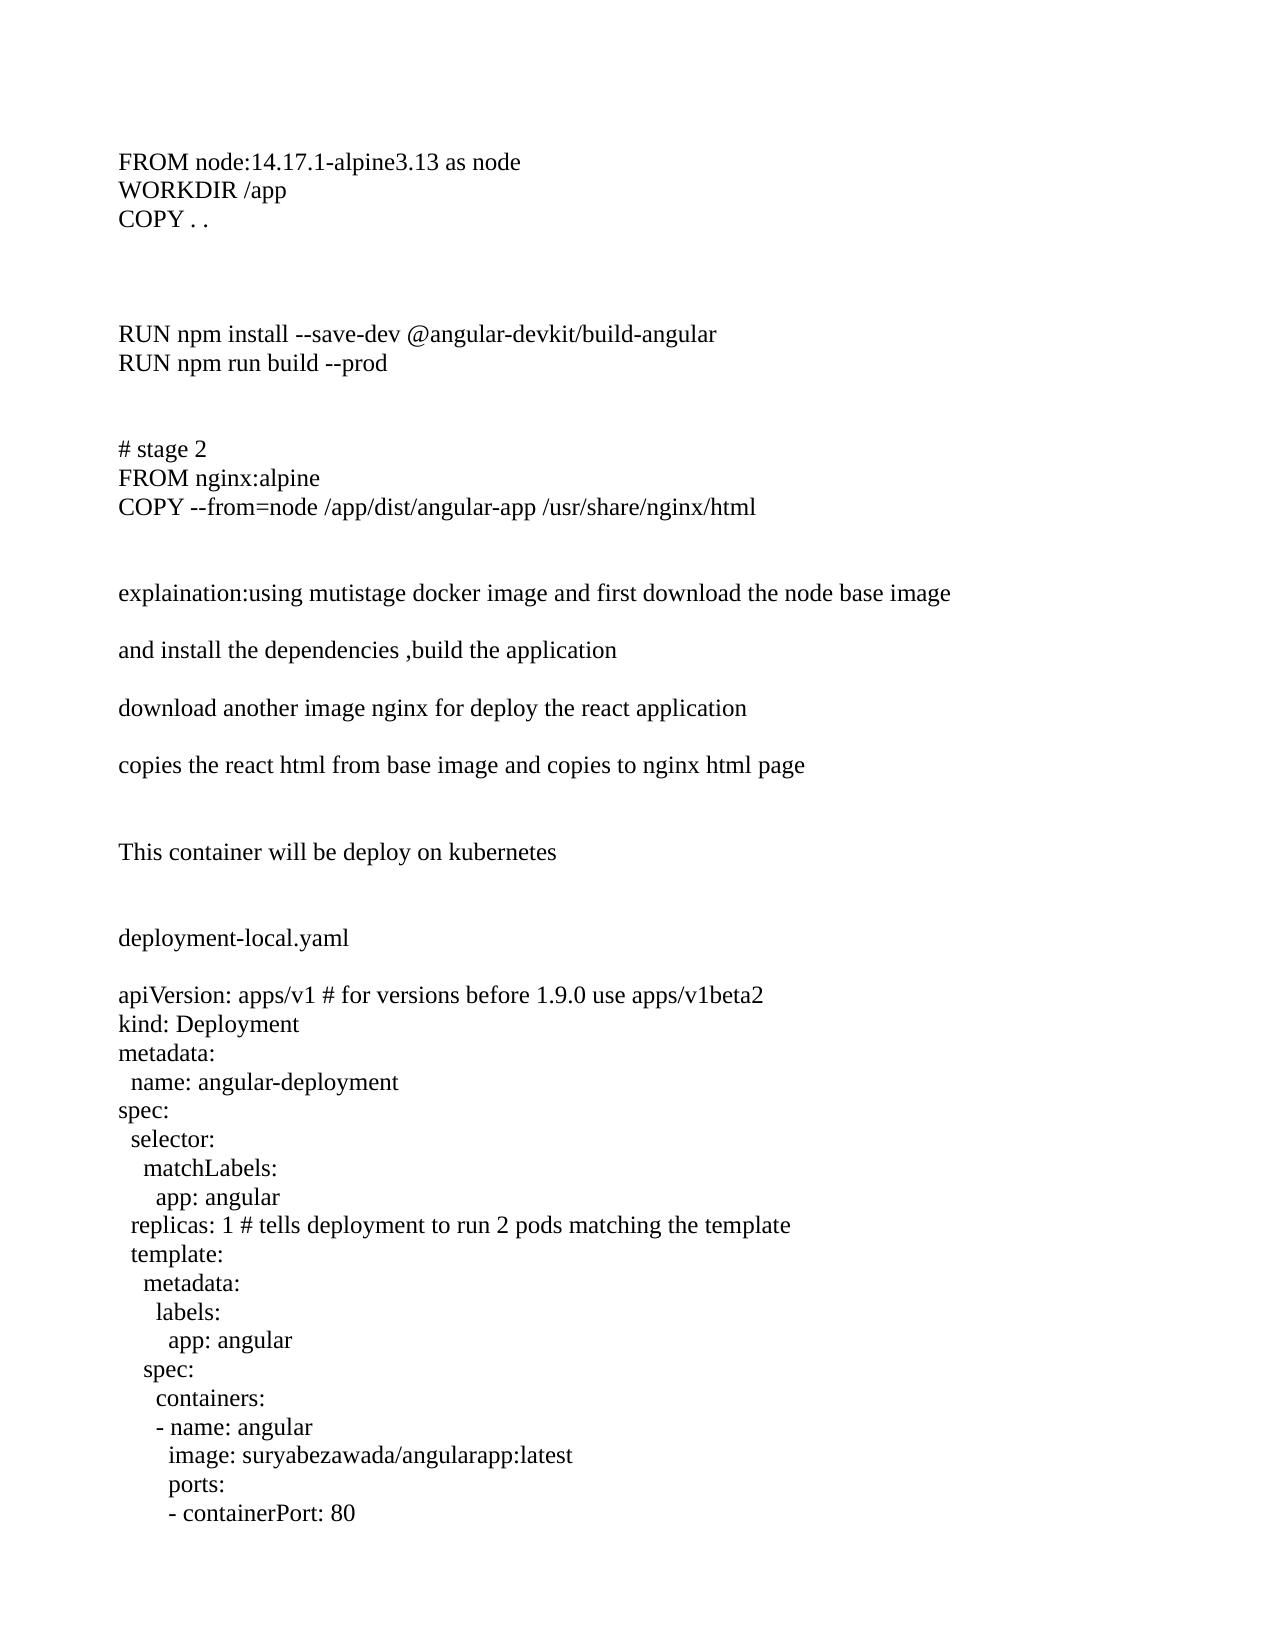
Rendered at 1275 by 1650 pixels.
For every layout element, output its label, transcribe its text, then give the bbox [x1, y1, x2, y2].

text RUN npm run build --prod [118, 348, 1157, 377]
text and install the dependencies ,build the application [118, 636, 1157, 664]
text FROM node:14.17.1-alpine3.13 as node [118, 147, 1157, 176]
text copies the react html from base image and copies to nginx html page [118, 751, 1157, 779]
text app: angular [118, 1326, 1157, 1354]
text FROM nginx:alpine [118, 463, 1157, 492]
text app: angular [118, 1182, 1157, 1211]
text deployment-local.yaml [118, 923, 1157, 952]
text spec: [118, 1354, 1157, 1383]
text - containerPort: 80 [118, 1498, 1157, 1527]
text ports: [118, 1469, 1157, 1498]
text COPY . . [118, 204, 1157, 233]
text metadata: [118, 1038, 1157, 1067]
text This container will be deploy on kubernetes [118, 837, 1157, 866]
text # stage 2 [118, 434, 1157, 463]
text replicas: 1 # tells deployment to run 2 pods matching the template [118, 1211, 1157, 1239]
text metadata: [118, 1268, 1157, 1297]
text apiVersion: apps/v1 # for versions before 1.9.0 use apps/v1beta2 [118, 981, 1157, 1009]
text image: suryabezawada/angularapp:latest [118, 1441, 1157, 1469]
text WORKDIR /app [118, 176, 1157, 204]
text template: [118, 1239, 1157, 1268]
text kind: Deployment [118, 1009, 1157, 1038]
text RUN npm install --save-dev @angular-devkit/build-angular [118, 319, 1157, 348]
text containers: [118, 1383, 1157, 1412]
text COPY --from=node /app/dist/angular-app /usr/share/nginx/html [118, 492, 1157, 521]
text explaination:using mutistage docker image and first download the node base image [118, 578, 1157, 607]
text - name: angular [118, 1412, 1157, 1441]
text selector: [118, 1124, 1157, 1153]
text name: angular-deployment [118, 1067, 1157, 1096]
text matchLabels: [118, 1153, 1157, 1182]
text download another image nginx for deploy the react application [118, 693, 1157, 722]
text labels: [118, 1297, 1157, 1326]
text spec: [118, 1096, 1157, 1124]
